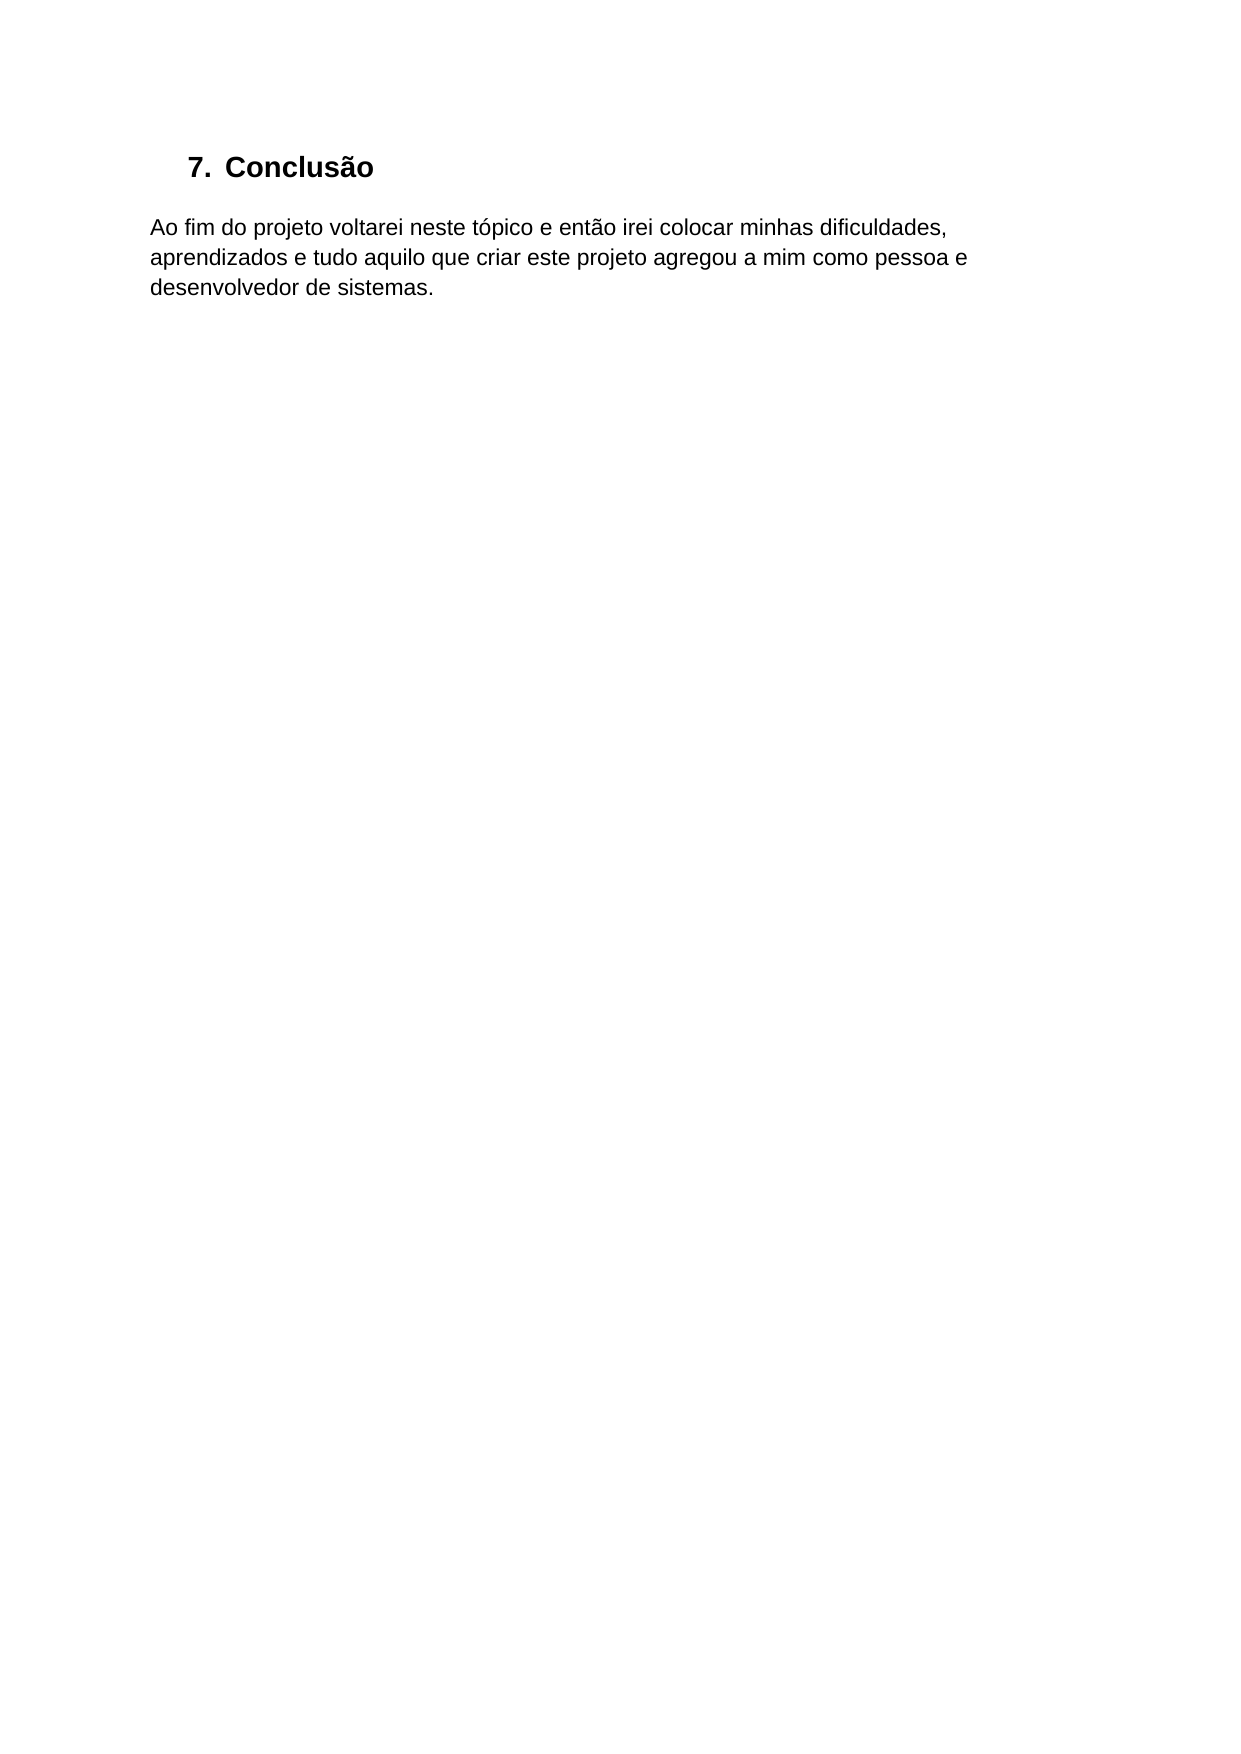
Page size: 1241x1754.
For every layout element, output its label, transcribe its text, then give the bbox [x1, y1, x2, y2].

text Ao fim do projeto voltarei neste tópico e então irei colocar minhas dificuldades, aprendizados e tudo aquilo que criar este projeto agregou a mim como pessoa e desenvolvedor de sistemas. [150, 214, 1090, 301]
subtitle Conclusão [187, 150, 1090, 183]
